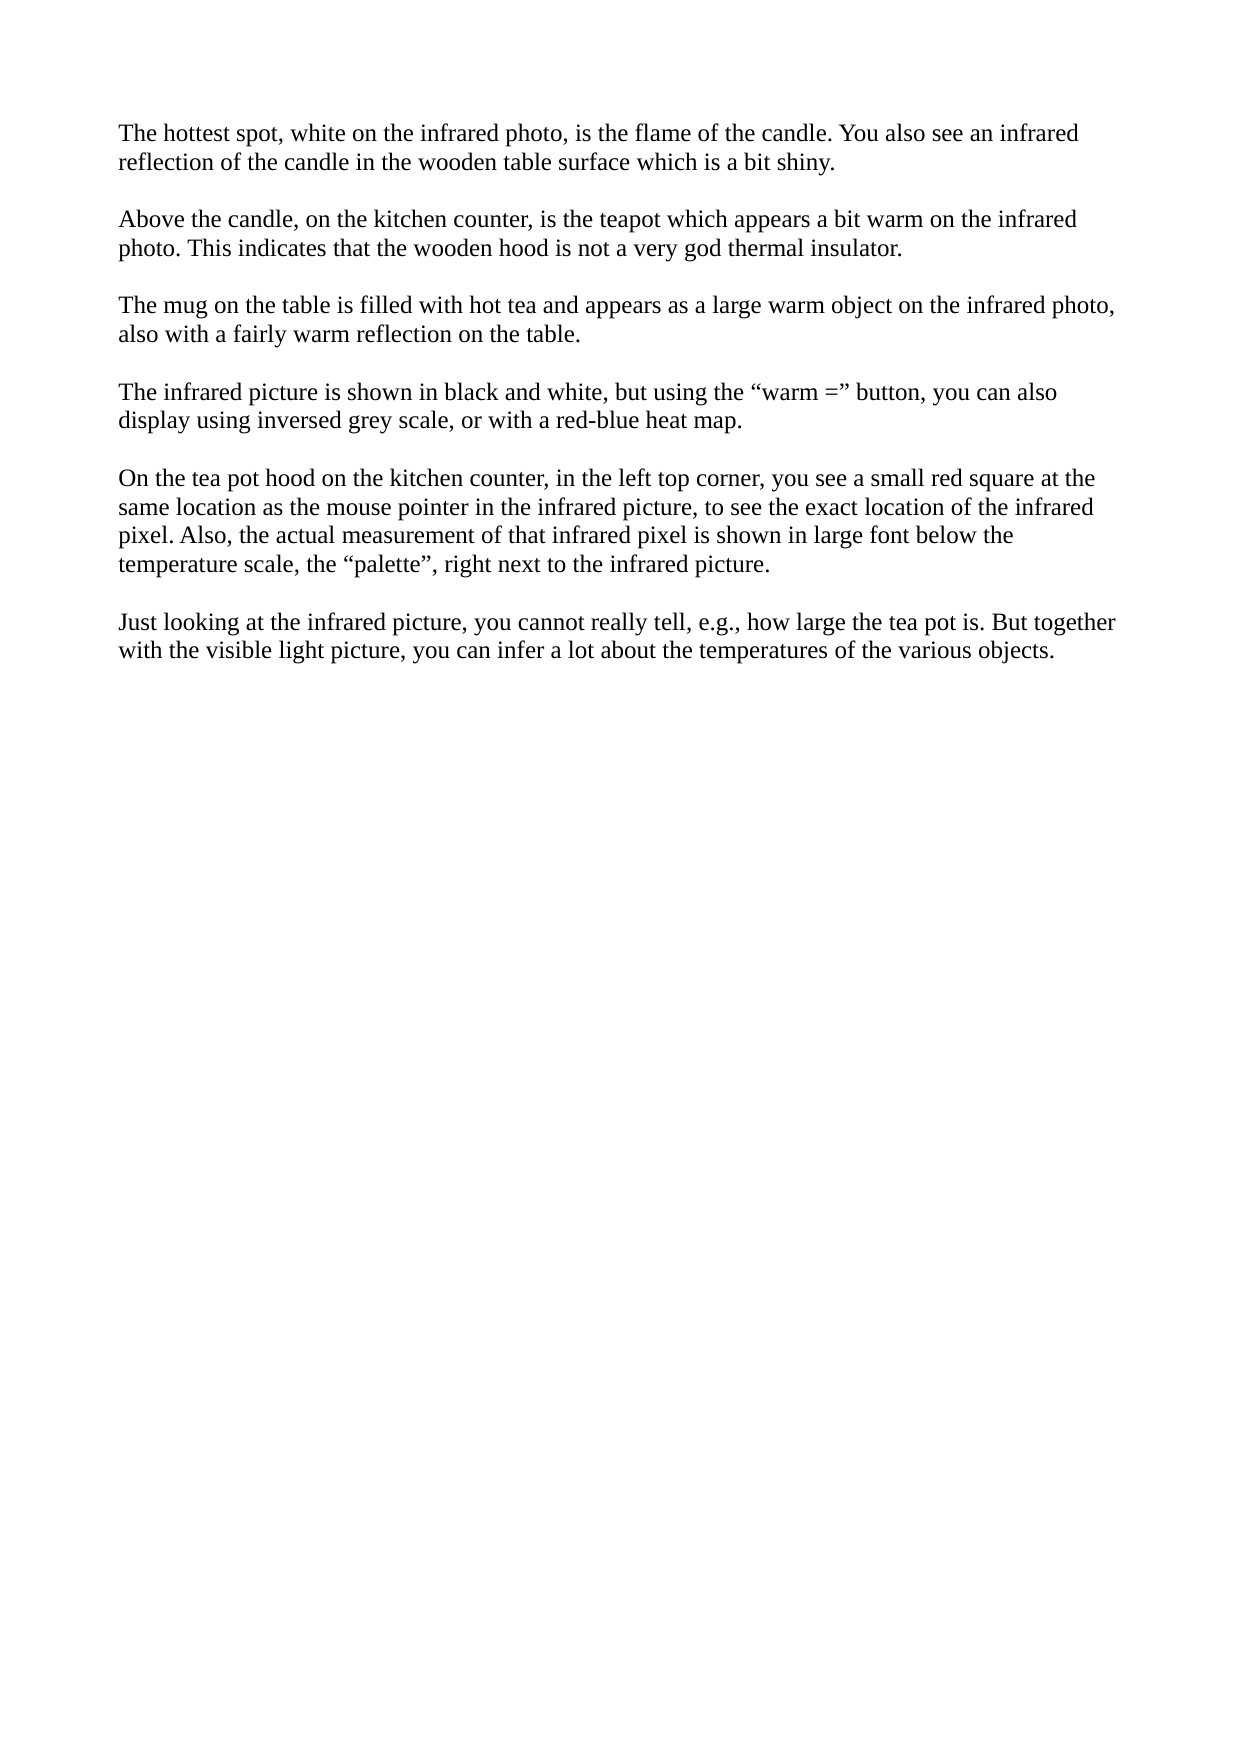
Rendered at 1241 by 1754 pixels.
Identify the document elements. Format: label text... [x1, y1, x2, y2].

text On the tea pot hood on the kitchen counter, in the left top corner, you see a small red square at the same location as the mouse pointer in the infrared picture, to see the exact location of the infrared pixel. Also, the actual measurement of that infrared pixel is shown in large font below the temperature scale, the “palette”, right next to the infrared picture. [118, 463, 1122, 578]
text The hottest spot, white on the infrared photo, is the flame of the candle. You also see an infrared reflection of the candle in the wooden table surface which is a bit shiny. [118, 118, 1122, 176]
text The mug on the table is filled with hot tea and appears as a large warm object on the infrared photo, also with a fairly warm reflection on the table. [118, 291, 1122, 348]
text The infrared picture is shown in black and white, but using the “warm =” button, you can also display using inversed grey scale, or with a red-blue heat map. [118, 377, 1122, 434]
text Above the candle, on the kitchen counter, is the teapot which appears a bit warm on the infrared photo. This indicates that the wooden hood is not a very god thermal insulator. [118, 204, 1122, 262]
text Just looking at the infrared picture, you cannot really tell, e.g., how large the tea pot is. But together with the visible light picture, you can infer a lot about the temperatures of the various objects. [118, 607, 1122, 664]
